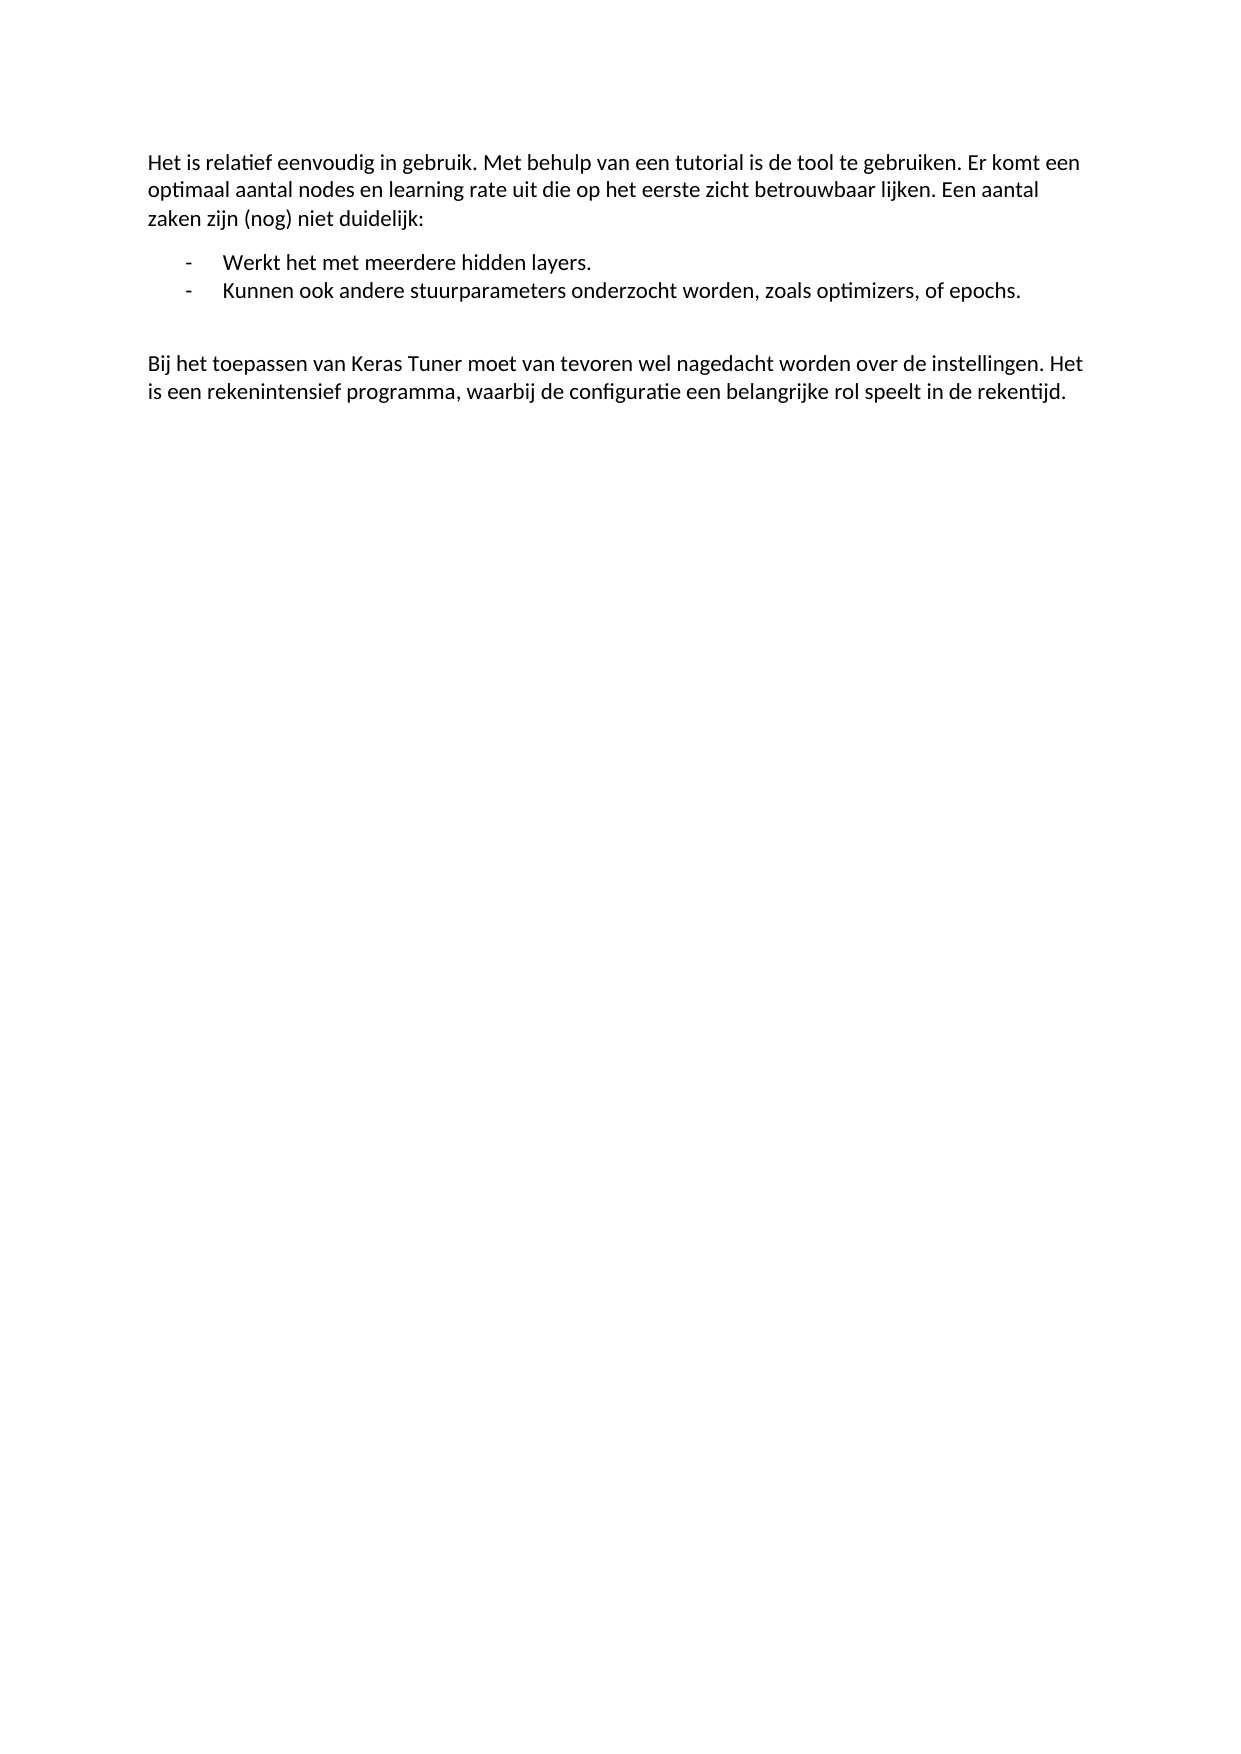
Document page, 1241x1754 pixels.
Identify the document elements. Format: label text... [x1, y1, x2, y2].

list Kunnen ook andere stuurparameters onderzocht worden, zoals optimizers, of epochs. [185, 276, 1093, 304]
text Bij het toepassen van Keras Tuner moet van tevoren wel nagedacht worden over de instellingen. Het is een rekenintensief programma, waarbij de configuratie een belangrijke rol speelt in de rekentijd. [148, 349, 1093, 405]
text Het is relatief eenvoudig in gebruik. Met behulp van een tutorial is de tool te gebruiken. Er komt een optimaal aantal nodes en learning rate uit die op het eerste zicht betrouwbaar lijken. Een aantal zaken zijn (nog) niet duidelijk: [148, 148, 1093, 232]
list Werkt het met meerdere hidden layers. [185, 248, 1093, 276]
